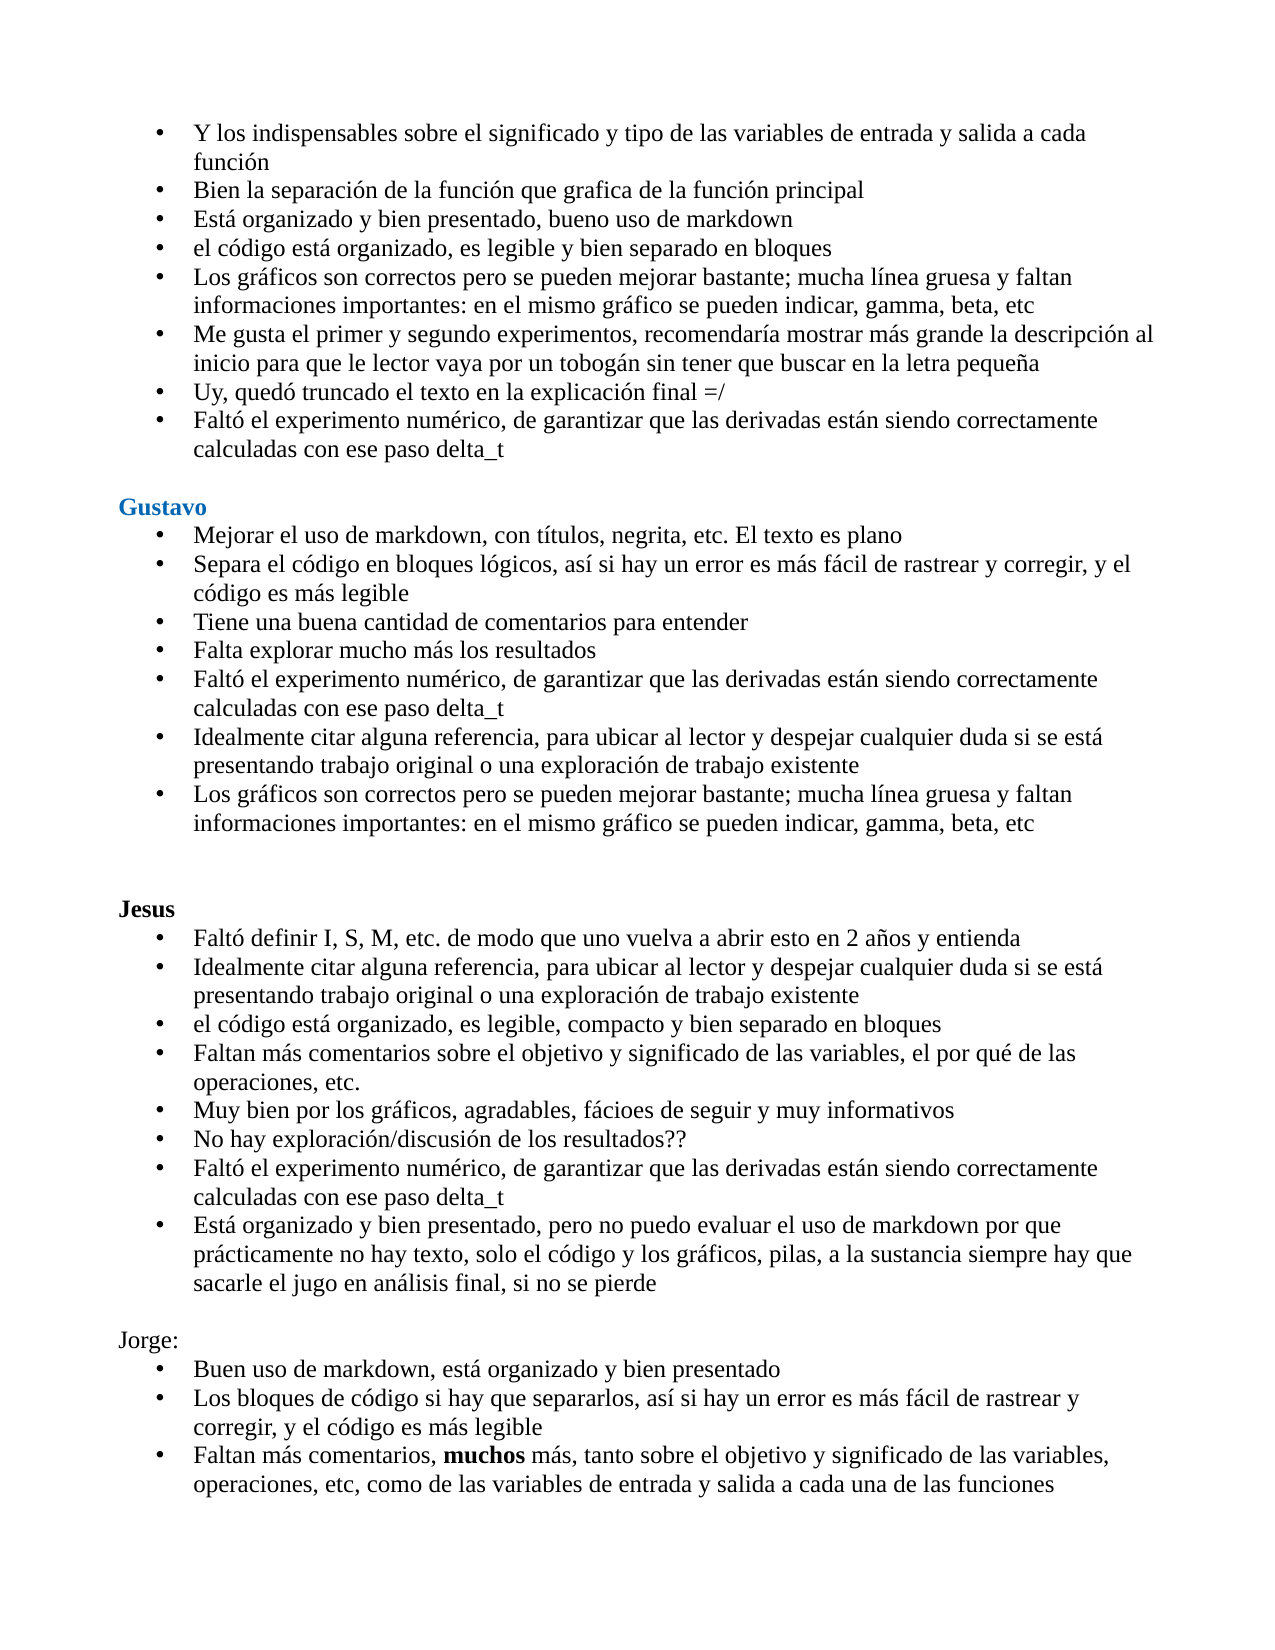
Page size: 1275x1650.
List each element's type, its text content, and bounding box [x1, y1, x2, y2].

list Idealmente citar alguna referencia, para ubicar al lector y despejar cualquier duda si se está presentando trabajo original o una exploración de trabajo existente [156, 722, 1157, 779]
list Faltó el experimento numérico, de garantizar que las derivadas están siendo correctamente calculadas con ese paso delta_t [156, 664, 1157, 722]
list Los gráficos son correctos pero se pueden mejorar bastante; mucha línea gruesa y faltan informaciones importantes: en el mismo gráfico se pueden indicar, gamma, beta, etc [156, 779, 1157, 837]
list el código está organizado, es legible y bien separado en bloques [156, 233, 1157, 262]
list Separa el código en bloques lógicos, así si hay un error es más fácil de rastrear y corregir, y el código es más legible [156, 549, 1157, 607]
list Idealmente citar alguna referencia, para ubicar al lector y despejar cualquier duda si se está presentando trabajo original o una exploración de trabajo existente [156, 952, 1157, 1009]
list Me gusta el primer y segundo experimentos, recomendaría mostrar más grande la descripción al inicio para que le lector vaya por un tobogán sin tener que buscar en la letra pequeña [156, 319, 1157, 377]
list Y los indispensables sobre el significado y tipo de las variables de entrada y salida a cada función [156, 118, 1157, 176]
list el código está organizado, es legible, compacto y bien separado en bloques [156, 1009, 1157, 1038]
list Faltó el experimento numérico, de garantizar que las derivadas están siendo correctamente calculadas con ese paso delta_t [156, 406, 1157, 463]
list Faltan más comentarios, muchos más, tanto sobre el objetivo y significado de las variables, operaciones, etc, como de las variables de entrada y salida a cada una de las funciones [156, 1441, 1157, 1498]
list Los bloques de código si hay que separarlos, así si hay un error es más fácil de rastrear y corregir, y el código es más legible [156, 1383, 1157, 1441]
list Faltó definir I, S, M, etc. de modo que uno vuelva a abrir esto en 2 años y entienda [156, 923, 1157, 952]
text Jorge: [118, 1326, 1157, 1354]
list Uy, quedó truncado el texto en la explicación final =/ [156, 377, 1157, 406]
list Faltó el experimento numérico, de garantizar que las derivadas están siendo correctamente calculadas con ese paso delta_t [156, 1153, 1157, 1211]
list Faltan más comentarios sobre el objetivo y significado de las variables, el por qué de las operaciones, etc. [156, 1038, 1157, 1096]
list Bien la separación de la función que grafica de la función principal [156, 176, 1157, 204]
list Los gráficos son correctos pero se pueden mejorar bastante; mucha línea gruesa y faltan informaciones importantes: en el mismo gráfico se pueden indicar, gamma, beta, etc [156, 262, 1157, 319]
text Gustavo [118, 492, 1157, 521]
list No hay exploración/discusión de los resultados?? [156, 1124, 1157, 1153]
text Jesus [118, 894, 1157, 923]
list Está organizado y bien presentado, bueno uso de markdown [156, 204, 1157, 233]
list Tiene una buena cantidad de comentarios para entender [156, 607, 1157, 636]
list Mejorar el uso de markdown, con títulos, negrita, etc. El texto es plano [156, 521, 1157, 549]
list Buen uso de markdown, está organizado y bien presentado [156, 1354, 1157, 1383]
list Muy bien por los gráficos, agradables, fácioes de seguir y muy informativos [156, 1096, 1157, 1124]
list Falta explorar mucho más los resultados [156, 636, 1157, 664]
list Está organizado y bien presentado, pero no puedo evaluar el uso de markdown por que prácticamente no hay texto, solo el código y los gráficos, pilas, a la sustancia siempre hay que sacarle el jugo en análisis final, si no se pierde [156, 1211, 1157, 1297]
